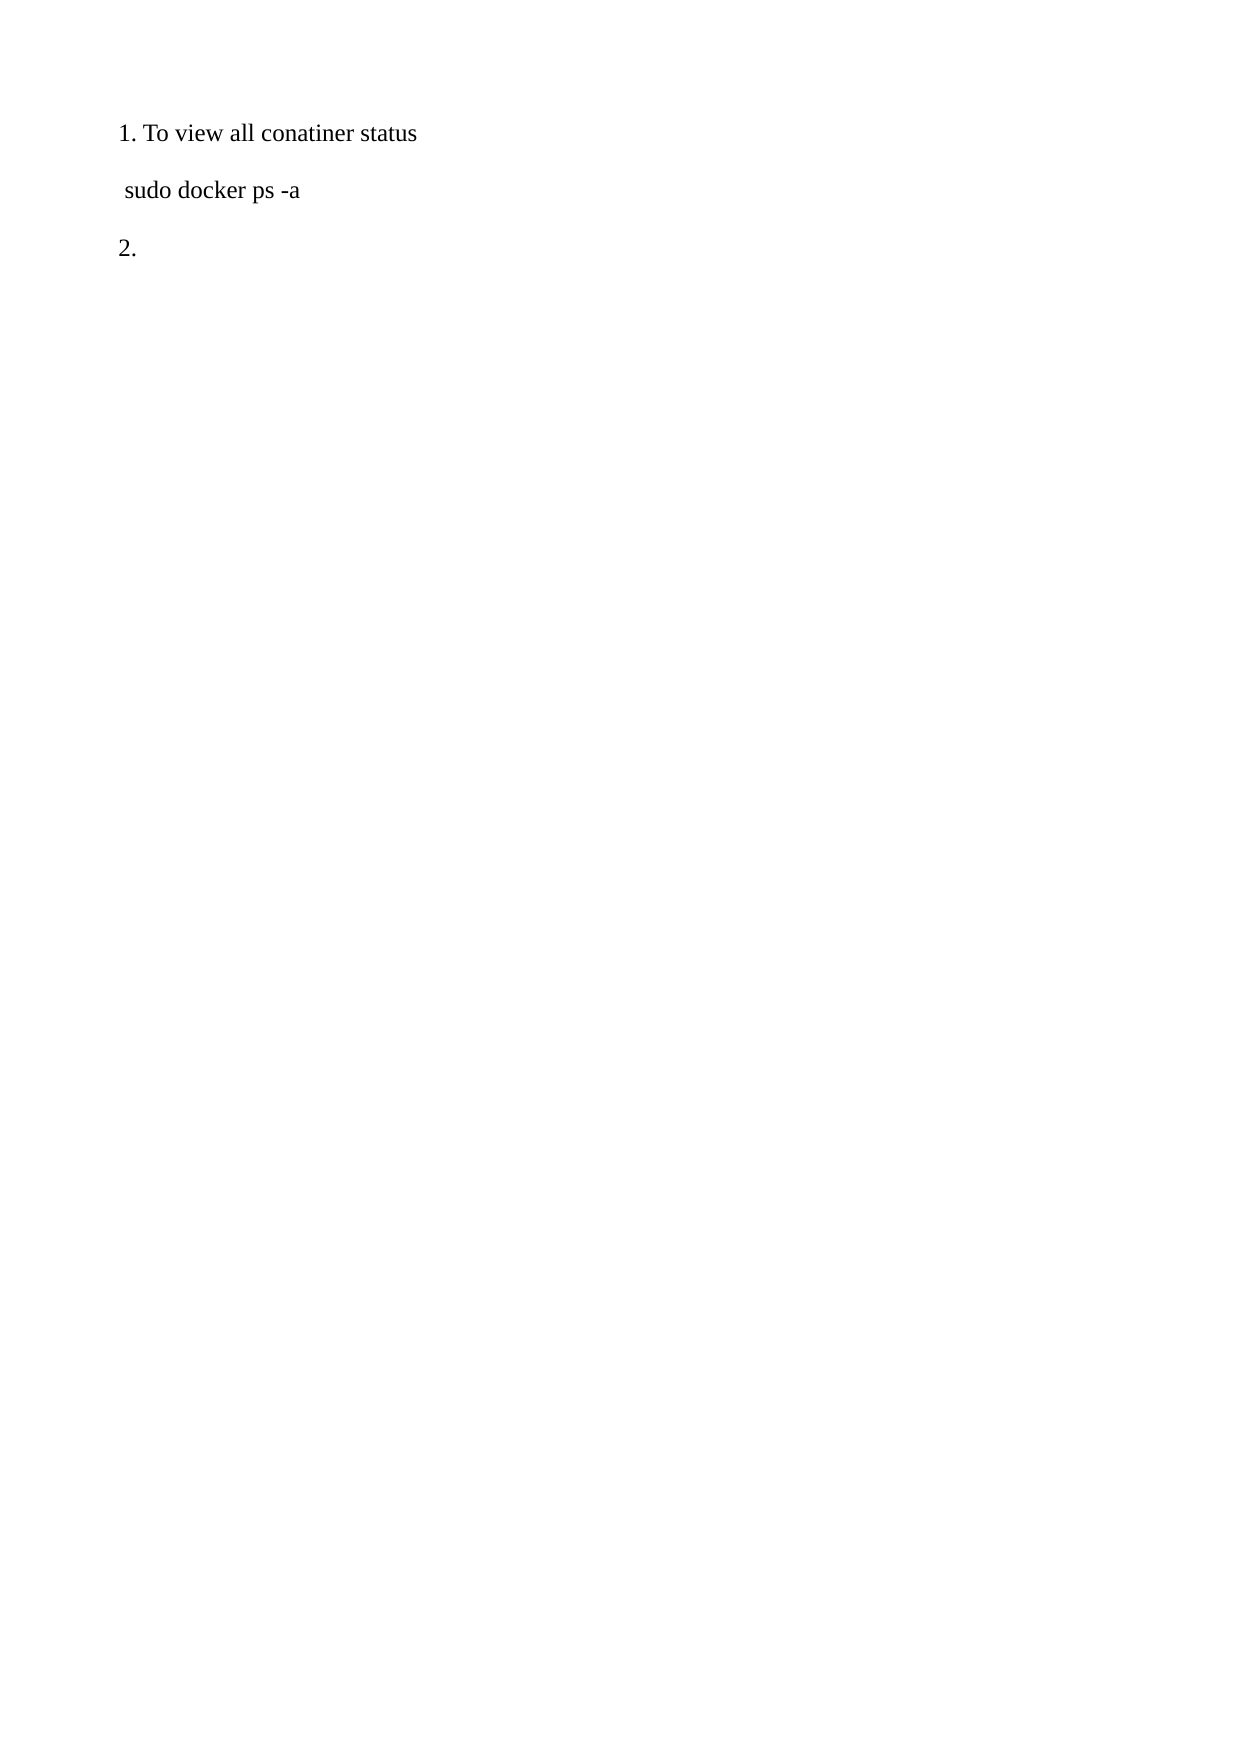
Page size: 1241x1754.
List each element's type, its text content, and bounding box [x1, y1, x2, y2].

text 2. [118, 233, 1122, 262]
text 1. To view all conatiner status [118, 118, 1122, 147]
text sudo docker ps -a [118, 176, 1122, 204]
